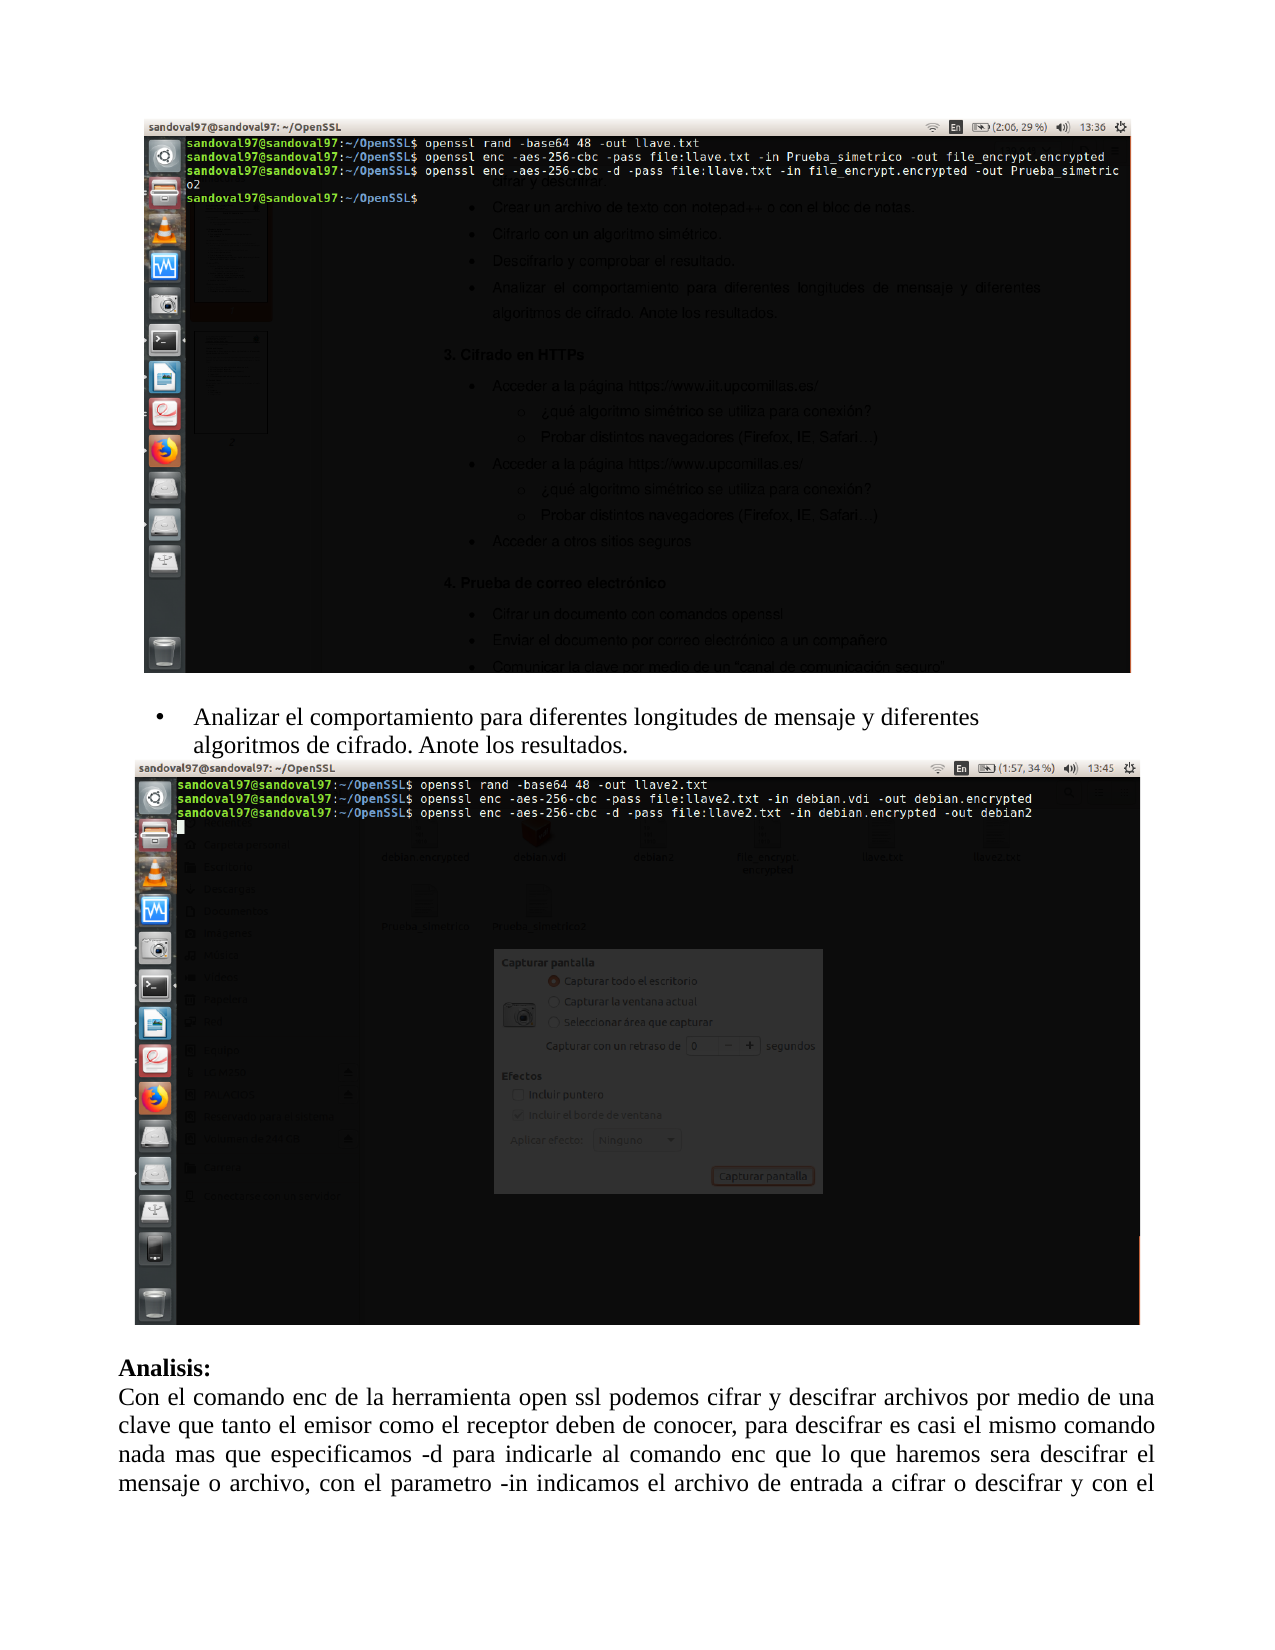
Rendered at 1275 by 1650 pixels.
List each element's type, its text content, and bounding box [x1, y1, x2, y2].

picture [134, 759, 1141, 1325]
list Analizar el comportamiento para diferentes longitudes de mensaje y diferentes [156, 702, 1157, 730]
list algoritmos de cifrado. Anote los resultados. [156, 730, 1157, 759]
text Analisis: [118, 1353, 1157, 1382]
picture [144, 118, 1132, 673]
text Con el comando enc de la herramienta open ssl podemos cifrar y descifrar archivos por medio de una clave que tanto el emisor como el receptor deben de conocer, para descifrar es casi el mismo comando nada mas que especificamos -d para indicarle al comando enc que lo que haremos sera descifrar el mensaje o archivo, con el parametro -in indicamos el archivo de entrada a cifrar o descifrar y con el [118, 1382, 1157, 1497]
